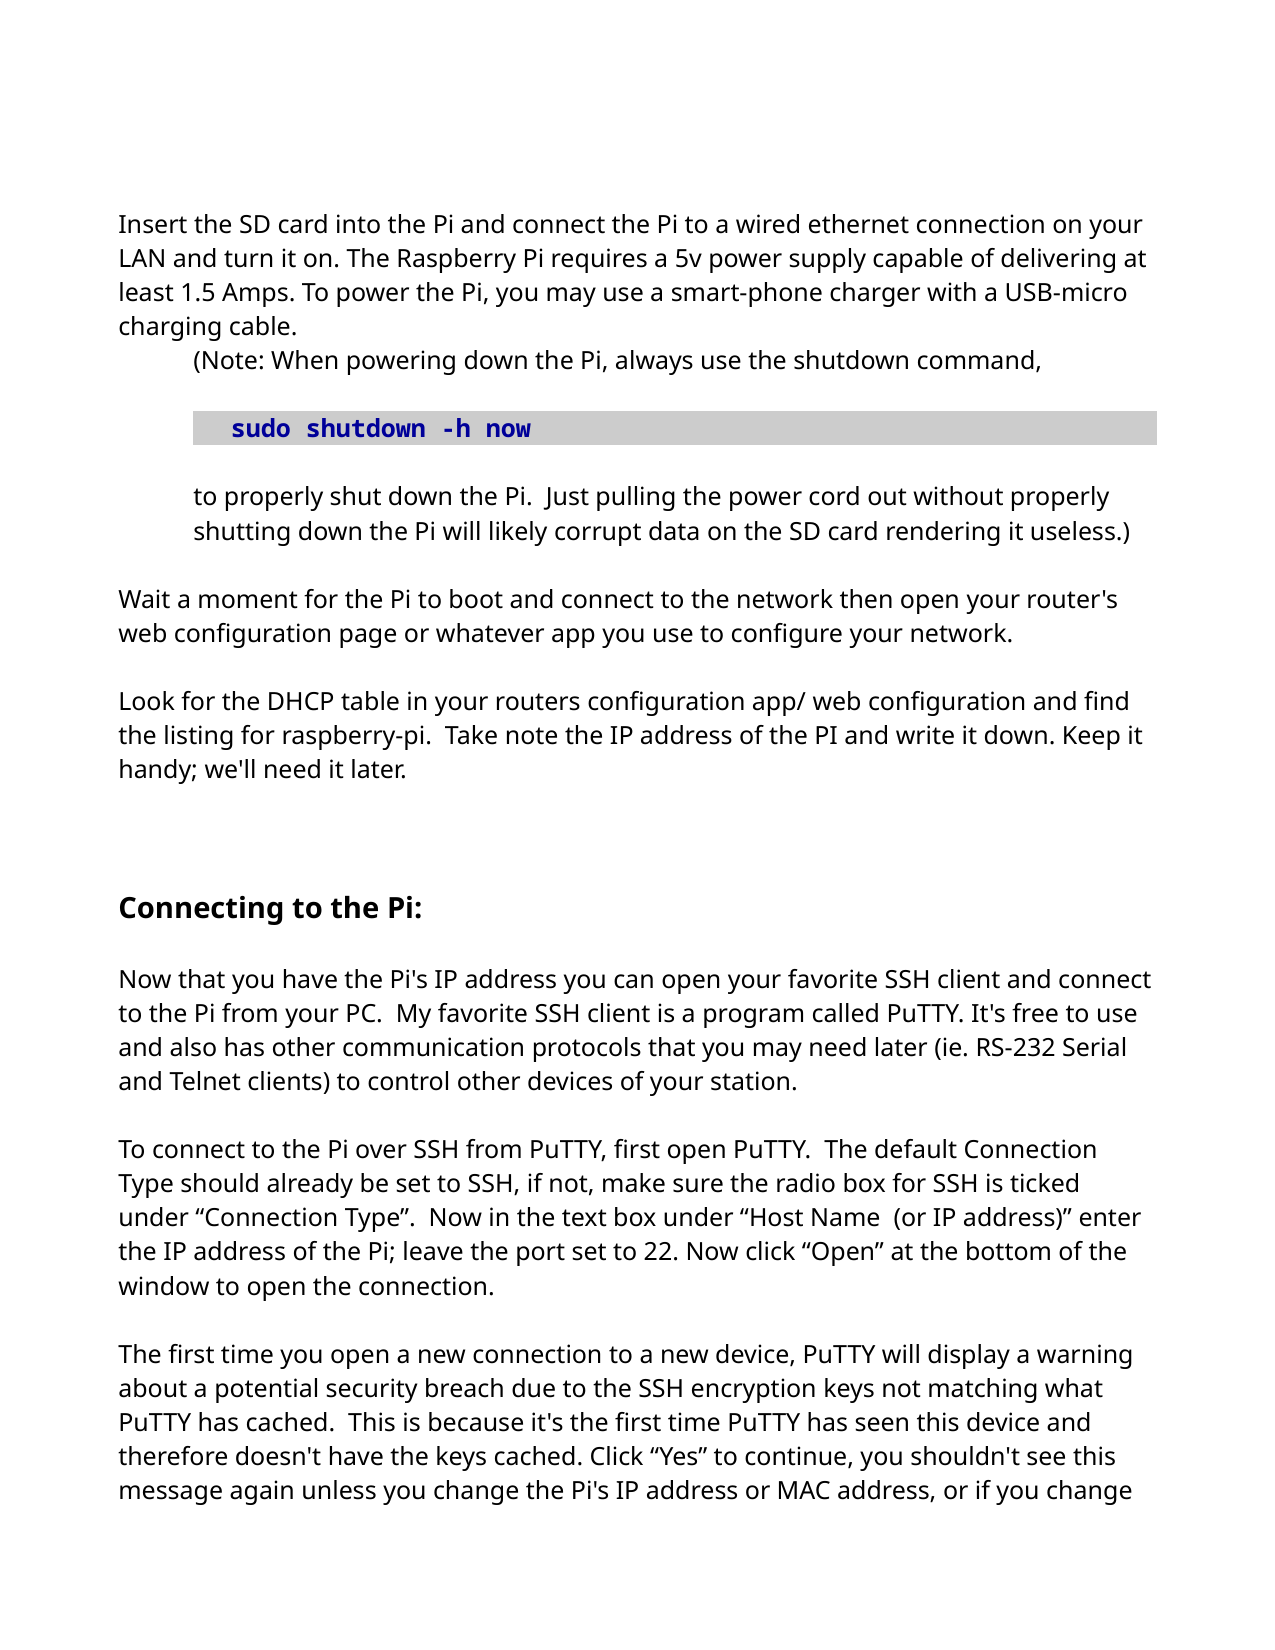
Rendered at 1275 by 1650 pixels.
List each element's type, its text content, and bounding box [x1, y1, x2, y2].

list sudo shutdown -h now [193, 411, 1157, 445]
text To connect to the Pi over SSH from PuTTY, first open PuTTY. The default Connection Type should already be set to SSH, if not, make sure the radio box for SSH is ticked under “Connection Type”. Now in the text box under “Host Name (or IP address)” enter the IP address of the Pi; leave the port set to 22. Now click “Open” at the bottom of the window to open the connection. [118, 1132, 1157, 1302]
text Wait a moment for the Pi to boot and connect to the network then open your router's web configuration page or whatever app you use to configure your network. [118, 581, 1157, 649]
list to properly shut down the Pi. Just pulling the power cord out without properly shutting down the Pi will likely corrupt data on the SD card rendering it useless.) [156, 479, 1157, 547]
text The first time you open a new connection to a new device, PuTTY will display a warning about a potential security breach due to the SSH encryption keys not matching what PuTTY has cached. This is because it's the first time PuTTY has seen this device and therefore doesn't have the keys cached. Click “Yes” to continue, you shouldn't see this message again unless you change the Pi's IP address or MAC address, or if you change [118, 1336, 1157, 1507]
text Now that you have the Pi's IP address you can open your favorite SSH client and connect to the Pi from your PC. My favorite SSH client is a program called PuTTY. It's free to use and also has other communication protocols that you may need later (ie. RS-232 Serial and Telnet clients) to control other devices of your station. [118, 962, 1157, 1098]
text Connecting to the Pi: [118, 888, 1157, 927]
list (Note: When powering down the Pi, always use the shutdown command, [156, 343, 1157, 377]
text Look for the DHCP table in your routers configuration app/ web configuration and find the listing for raspberry-pi. Take note the IP address of the PI and write it down. Keep it handy; we'll need it later. [118, 683, 1157, 786]
text Insert the SD card into the Pi and connect the Pi to a wired ethernet connection on your LAN and turn it on. The Raspberry Pi requires a 5v power supply capable of delivering at least 1.5 Amps. To power the Pi, you may use a smart-phone charger with a USB-micro charging cable. [118, 207, 1157, 343]
